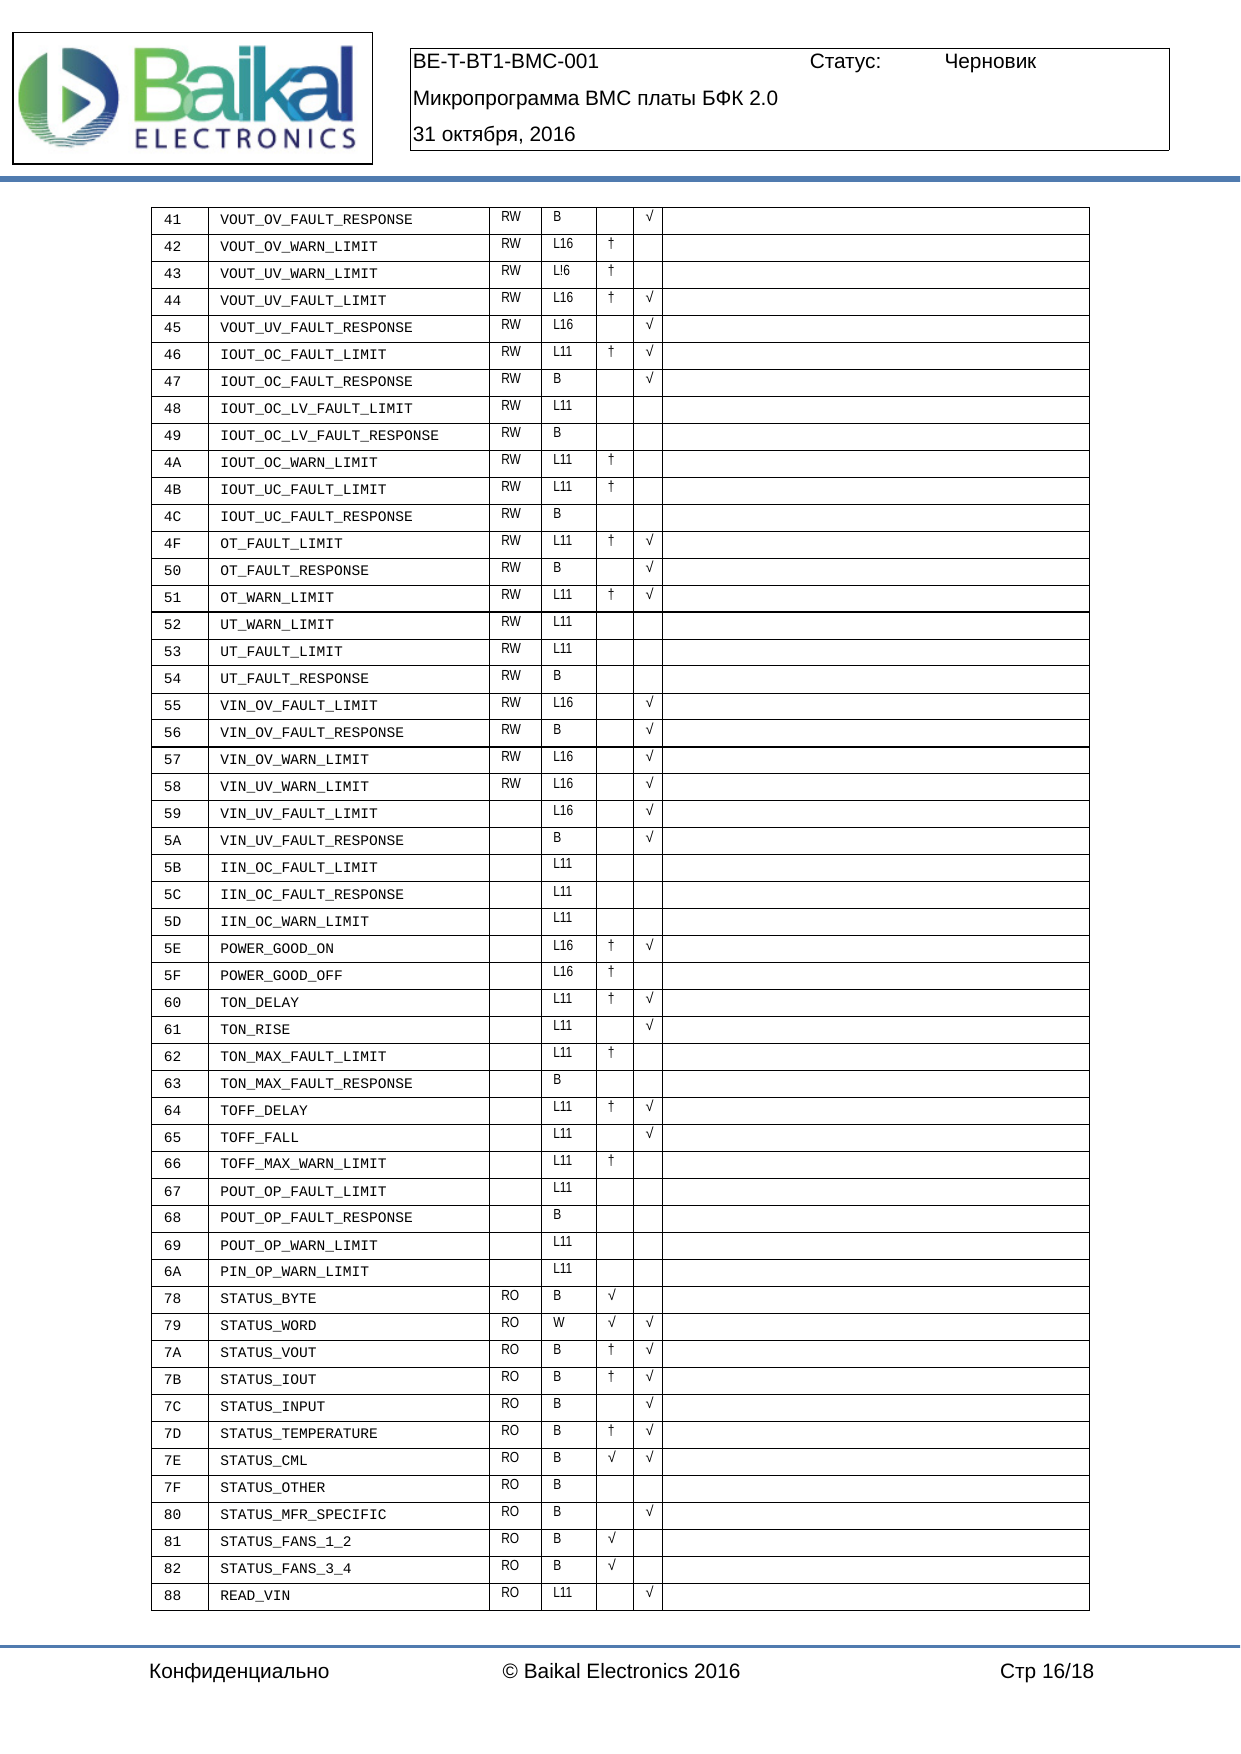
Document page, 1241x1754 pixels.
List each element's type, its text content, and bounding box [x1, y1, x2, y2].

table_cell OT_FAULT_LIMIT [209, 532, 489, 557]
table_cell 53 [152, 640, 208, 665]
table_cell [663, 855, 1089, 881]
table_cell TOFF_FALL [209, 1125, 489, 1151]
table_cell √ [634, 1503, 662, 1529]
table_cell RW [490, 640, 541, 665]
table_cell L11 [542, 1125, 596, 1151]
table_cell L11 [542, 397, 596, 423]
table_cell √ [634, 936, 662, 962]
table_cell W [542, 1314, 596, 1340]
table_cell L11 [542, 451, 596, 477]
table_cell [597, 1125, 633, 1151]
table_cell RW [490, 586, 541, 611]
table_cell √ [634, 1584, 662, 1610]
table_cell [663, 666, 1089, 692]
table_cell † [597, 1044, 633, 1070]
table_cell [663, 1233, 1089, 1259]
table_cell STATUS_OTHER [209, 1476, 489, 1502]
table_cell STATUS_CML [209, 1449, 489, 1475]
table_cell IIN_OC_FAULT_RESPONSE [209, 882, 489, 908]
table_cell √ [634, 990, 662, 1016]
table_cell [663, 1557, 1089, 1583]
table_cell [663, 1476, 1089, 1502]
table_cell L16 [542, 289, 596, 315]
table_cell [597, 397, 633, 423]
table_cell RW [490, 208, 541, 234]
table_cell [490, 1152, 541, 1178]
table_cell POUT_OP_FAULT_RESPONSE [209, 1206, 489, 1232]
table_cell 82 [152, 1557, 208, 1583]
table_cell [663, 1071, 1089, 1097]
table_cell [634, 1179, 662, 1205]
table_cell STATUS_INPUT [209, 1395, 489, 1421]
table_cell RW [490, 748, 541, 773]
table_cell RO [490, 1395, 541, 1421]
table_cell 69 [152, 1233, 208, 1259]
table_cell RO [490, 1449, 541, 1475]
table_cell B [542, 424, 596, 449]
table_cell [597, 559, 633, 584]
table_cell [597, 882, 633, 908]
table_cell [663, 424, 1089, 449]
table_cell 47 [152, 370, 208, 396]
table_cell [663, 289, 1089, 315]
table_cell 51 [152, 586, 208, 611]
table_cell 42 [152, 235, 208, 261]
table_cell L11 [542, 1260, 596, 1286]
table_cell [597, 801, 633, 827]
table_cell [490, 801, 541, 827]
table_cell STATUS_FANS_1_2 [209, 1530, 489, 1556]
table_cell [663, 451, 1089, 477]
table_cell [663, 343, 1089, 369]
table_cell RW [490, 532, 541, 557]
table_cell B [542, 1422, 596, 1448]
table_cell UT_FAULT_LIMIT [209, 640, 489, 665]
table_cell B [542, 370, 596, 396]
table_cell √ [634, 720, 662, 746]
table_cell [490, 1071, 541, 1097]
table_cell [634, 1152, 662, 1178]
table_cell RO [490, 1368, 541, 1394]
table_cell L16 [542, 801, 596, 827]
table_cell [634, 613, 662, 638]
table_cell 49 [152, 424, 208, 449]
table_cell B [542, 1287, 596, 1313]
table_cell [597, 505, 633, 531]
table_cell √ [597, 1530, 633, 1556]
table_cell L11 [542, 1233, 596, 1259]
table_cell STATUS_VOUT [209, 1341, 489, 1367]
table_cell B [542, 208, 596, 234]
table_cell √ [634, 801, 662, 827]
table_cell RO [490, 1422, 541, 1448]
table_cell 5D [152, 909, 208, 935]
table_cell √ [634, 586, 662, 611]
table_cell 80 [152, 1503, 208, 1529]
table_cell RW [490, 559, 541, 584]
table_cell L11 [542, 1179, 596, 1205]
table_cell POWER_GOOD_ON [209, 936, 489, 962]
table_cell [634, 855, 662, 881]
table_cell [634, 451, 662, 477]
table_cell √ [634, 1449, 662, 1475]
table_cell [597, 1503, 633, 1529]
table_cell [597, 208, 633, 234]
table_cell [490, 855, 541, 881]
table_cell [663, 1098, 1089, 1124]
table_cell 61 [152, 1017, 208, 1043]
table_cell [663, 208, 1089, 234]
table_cell [490, 828, 541, 854]
table_cell √ [634, 1395, 662, 1421]
table_cell RW [490, 343, 541, 369]
table_cell RW [490, 289, 541, 315]
table_cell [597, 1071, 633, 1097]
table_cell L11 [542, 882, 596, 908]
table_cell POUT_OP_WARN_LIMIT [209, 1233, 489, 1259]
table_cell [663, 1584, 1089, 1610]
table_cell [663, 613, 1089, 638]
table_cell 52 [152, 613, 208, 638]
table_cell [663, 828, 1089, 854]
table_cell 56 [152, 720, 208, 746]
table_cell 65 [152, 1125, 208, 1151]
table_cell 43 [152, 262, 208, 288]
table_cell † [597, 1368, 633, 1394]
table_cell [490, 963, 541, 989]
table_cell [490, 909, 541, 935]
table_cell 5B [152, 855, 208, 881]
picture [14, 33, 205, 52]
table_cell 60 [152, 990, 208, 1016]
table_cell TON_MAX_FAULT_RESPONSE [209, 1071, 489, 1097]
table_cell [663, 694, 1089, 719]
table_cell VIN_UV_FAULT_LIMIT [209, 801, 489, 827]
table_cell † [597, 586, 633, 611]
table_cell VIN_UV_WARN_LIMIT [209, 774, 489, 800]
table_cell L16 [542, 235, 596, 261]
table_cell [490, 1179, 541, 1205]
table_cell READ_VIN [209, 1584, 489, 1610]
table_cell 4B [152, 478, 208, 503]
table_cell [663, 1287, 1089, 1313]
table_cell L11 [542, 343, 596, 369]
table_cell OT_WARN_LIMIT [209, 586, 489, 611]
table_cell RW [490, 235, 541, 261]
table_cell [663, 640, 1089, 665]
table_cell IOUT_OC_LV_FAULT_RESPONSE [209, 424, 489, 449]
table_cell STATUS_FANS_3_4 [209, 1557, 489, 1583]
table_cell UT_FAULT_RESPONSE [209, 666, 489, 692]
table_cell B [542, 1395, 596, 1421]
table_cell 6A [152, 1260, 208, 1286]
table_cell [597, 424, 633, 449]
table_cell [634, 262, 662, 288]
table_cell L11 [542, 855, 596, 881]
table_cell TOFF_DELAY [209, 1098, 489, 1124]
table_cell B [542, 1368, 596, 1394]
table_cell [663, 316, 1089, 342]
table_cell [663, 1206, 1089, 1232]
table_cell RW [490, 370, 541, 396]
table_cell L11 [542, 1152, 596, 1178]
table_cell TOFF_MAX_WARN_LIMIT [209, 1152, 489, 1178]
table_cell VIN_OV_FAULT_RESPONSE [209, 720, 489, 746]
table_cell [634, 963, 662, 989]
table_cell [663, 801, 1089, 827]
table_cell L11 [542, 1044, 596, 1070]
table_cell √ [634, 1368, 662, 1394]
table_cell [490, 1125, 541, 1151]
table_cell RO [490, 1530, 541, 1556]
table_cell [634, 1260, 662, 1286]
table_cell L11 [542, 586, 596, 611]
table_cell 4C [152, 505, 208, 531]
table_cell [663, 1530, 1089, 1556]
table_cell [597, 316, 633, 342]
table_cell 7B [152, 1368, 208, 1394]
table_cell VIN_UV_FAULT_RESPONSE [209, 828, 489, 854]
table_cell [663, 882, 1089, 908]
table_cell L11 [542, 1098, 596, 1124]
table_cell 5E [152, 936, 208, 962]
table_cell [663, 532, 1089, 557]
table_cell 7C [152, 1395, 208, 1421]
table_cell 62 [152, 1044, 208, 1070]
table_cell [597, 855, 633, 881]
table_cell L16 [542, 694, 596, 719]
table_cell RW [490, 613, 541, 638]
table_cell √ [634, 559, 662, 584]
table_cell [597, 694, 633, 719]
table_cell † [597, 963, 633, 989]
table_cell 5C [152, 882, 208, 908]
table_cell RO [490, 1341, 541, 1367]
table_cell [634, 909, 662, 935]
table_cell [663, 1260, 1089, 1286]
table_cell √ [634, 316, 662, 342]
table_cell [597, 720, 633, 746]
table_cell L11 [542, 990, 596, 1016]
table_cell √ [634, 694, 662, 719]
table_cell STATUS_IOUT [209, 1368, 489, 1394]
table_cell VOUT_OV_FAULT_RESPONSE [209, 208, 489, 234]
table_cell [663, 720, 1089, 746]
table_cell [663, 1125, 1089, 1151]
table_cell [597, 1395, 633, 1421]
table_cell [663, 1314, 1089, 1340]
table_cell [597, 1260, 633, 1286]
table_cell L16 [542, 316, 596, 342]
table_cell B [542, 1557, 596, 1583]
table_cell 55 [152, 694, 208, 719]
table_cell [663, 1044, 1089, 1070]
table_cell [663, 963, 1089, 989]
table_cell [663, 1449, 1089, 1475]
table_cell RW [490, 774, 541, 800]
table_cell † [597, 478, 633, 503]
table_cell † [597, 1098, 633, 1124]
table_cell 68 [152, 1206, 208, 1232]
table_cell B [542, 1341, 596, 1367]
table_cell 57 [152, 748, 208, 773]
table_cell [634, 640, 662, 665]
table_cell 66 [152, 1152, 208, 1178]
table_cell † [597, 343, 633, 369]
table_cell RO [490, 1314, 541, 1340]
table_cell [597, 1476, 633, 1502]
table_cell STATUS_BYTE [209, 1287, 489, 1313]
table_cell † [597, 1422, 633, 1448]
table_cell POWER_GOOD_OFF [209, 963, 489, 989]
table_cell B [542, 559, 596, 584]
table_cell [597, 1206, 633, 1232]
table_cell √ [634, 1422, 662, 1448]
table_cell [663, 370, 1089, 396]
table_cell [663, 1179, 1089, 1205]
table_cell 7E [152, 1449, 208, 1475]
table_cell √ [634, 1017, 662, 1043]
table_cell B [542, 1503, 596, 1529]
table_cell IIN_OC_WARN_LIMIT [209, 909, 489, 935]
table_cell [634, 1233, 662, 1259]
table_cell [634, 882, 662, 908]
table_cell [597, 1233, 633, 1259]
table_cell IIN_OC_FAULT_LIMIT [209, 855, 489, 881]
table_cell 59 [152, 801, 208, 827]
table_cell √ [634, 1098, 662, 1124]
table_cell † [597, 532, 633, 557]
table_cell TON_MAX_FAULT_LIMIT [209, 1044, 489, 1070]
table_cell √ [634, 343, 662, 369]
table_cell RW [490, 262, 541, 288]
table_cell [597, 748, 633, 773]
table_cell TON_DELAY [209, 990, 489, 1016]
table_cell L16 [542, 963, 596, 989]
table_cell [490, 1098, 541, 1124]
table_cell [663, 990, 1089, 1016]
table_cell RW [490, 316, 541, 342]
table_cell 78 [152, 1287, 208, 1313]
table_cell IOUT_UC_FAULT_RESPONSE [209, 505, 489, 531]
table_cell 41 [152, 208, 208, 234]
table_cell √ [634, 1341, 662, 1367]
table_cell [597, 666, 633, 692]
table_cell [663, 262, 1089, 288]
table_cell STATUS_MFR_SPECIFIC [209, 1503, 489, 1529]
table_cell PIN_OP_WARN_LIMIT [209, 1260, 489, 1286]
table_cell 44 [152, 289, 208, 315]
table_cell 48 [152, 397, 208, 423]
table_cell [597, 774, 633, 800]
table_cell † [597, 289, 633, 315]
table_cell √ [634, 208, 662, 234]
table_cell † [597, 235, 633, 261]
table_cell [663, 235, 1089, 261]
table_cell RO [490, 1287, 541, 1313]
table_cell [663, 936, 1089, 962]
table_cell RW [490, 720, 541, 746]
table_cell 5A [152, 828, 208, 854]
table_cell VOUT_UV_FAULT_RESPONSE [209, 316, 489, 342]
table_cell [490, 1260, 541, 1286]
table_cell [663, 774, 1089, 800]
table_cell VOUT_OV_WARN_LIMIT [209, 235, 489, 261]
table_cell [490, 1017, 541, 1043]
table_cell RW [490, 666, 541, 692]
table_cell √ [597, 1314, 633, 1340]
table_cell [597, 370, 633, 396]
table_cell [597, 640, 633, 665]
table_cell † [597, 1341, 633, 1367]
table_cell √ [634, 828, 662, 854]
table_cell B [542, 1530, 596, 1556]
table_cell √ [597, 1449, 633, 1475]
table_cell IOUT_UC_FAULT_LIMIT [209, 478, 489, 503]
table_cell √ [597, 1557, 633, 1583]
table_cell [663, 1422, 1089, 1448]
table_cell RO [490, 1503, 541, 1529]
table_cell 58 [152, 774, 208, 800]
table_cell B [542, 1071, 596, 1097]
table_cell 7A [152, 1341, 208, 1367]
table_cell VOUT_UV_WARN_LIMIT [209, 262, 489, 288]
table_cell [490, 990, 541, 1016]
table_cell [634, 1530, 662, 1556]
table_cell 88 [152, 1584, 208, 1610]
table_cell 4F [152, 532, 208, 557]
table_cell L11 [542, 1584, 596, 1610]
table_cell [663, 748, 1089, 773]
table_cell 4A [152, 451, 208, 477]
table_cell [663, 586, 1089, 611]
table_cell [597, 1017, 633, 1043]
table_cell √ [634, 532, 662, 557]
table_cell [663, 559, 1089, 584]
table_cell RW [490, 424, 541, 449]
table_cell B [542, 1449, 596, 1475]
table_cell [634, 505, 662, 531]
table_cell VIN_OV_FAULT_LIMIT [209, 694, 489, 719]
table_cell √ [634, 774, 662, 800]
table_cell L16 [542, 936, 596, 962]
table_cell [634, 1476, 662, 1502]
table_cell [597, 613, 633, 638]
table_cell † [597, 451, 633, 477]
table_cell [634, 1044, 662, 1070]
table_cell VOUT_UV_FAULT_LIMIT [209, 289, 489, 315]
table_cell L16 [542, 774, 596, 800]
table_cell [663, 1017, 1089, 1043]
table_cell L11 [542, 532, 596, 557]
table_cell IOUT_OC_FAULT_LIMIT [209, 343, 489, 369]
table_cell [663, 397, 1089, 423]
table_cell [634, 478, 662, 503]
table_cell 7F [152, 1476, 208, 1502]
table_cell B [542, 720, 596, 746]
table_cell [634, 424, 662, 449]
table_cell † [597, 936, 633, 962]
table_cell [634, 1557, 662, 1583]
table_cell [663, 478, 1089, 503]
table_cell √ [634, 1125, 662, 1151]
table_cell UT_WARN_LIMIT [209, 613, 489, 638]
table_cell B [542, 1206, 596, 1232]
table_cell 79 [152, 1314, 208, 1340]
table_cell [663, 1368, 1089, 1394]
table_cell [597, 909, 633, 935]
table_cell L16 [542, 748, 596, 773]
table_cell [597, 1179, 633, 1205]
table_cell [597, 828, 633, 854]
table_cell † [597, 262, 633, 288]
table_cell 45 [152, 316, 208, 342]
table_cell √ [597, 1287, 633, 1313]
table_cell √ [634, 748, 662, 773]
table_cell [634, 397, 662, 423]
table_cell B [542, 666, 596, 692]
table_cell RW [490, 694, 541, 719]
table_cell IOUT_OC_FAULT_RESPONSE [209, 370, 489, 396]
table_cell [663, 1341, 1089, 1367]
table_cell [663, 1152, 1089, 1178]
table_cell [490, 1044, 541, 1070]
table_cell TON_RISE [209, 1017, 489, 1043]
table_cell 46 [152, 343, 208, 369]
table_cell RO [490, 1557, 541, 1583]
table_cell [490, 1206, 541, 1232]
table_cell √ [634, 1314, 662, 1340]
table_cell 7D [152, 1422, 208, 1448]
table_cell 5F [152, 963, 208, 989]
table_cell B [542, 505, 596, 531]
table_cell [663, 1503, 1089, 1529]
table_cell RW [490, 397, 541, 423]
table_cell B [542, 828, 596, 854]
table_cell RW [490, 478, 541, 503]
table_cell L!6 [542, 262, 596, 288]
table_cell STATUS_TEMPERATURE [209, 1422, 489, 1448]
table_cell [663, 909, 1089, 935]
table_cell 63 [152, 1071, 208, 1097]
table_cell [490, 1233, 541, 1259]
table_cell L11 [542, 478, 596, 503]
table_cell [634, 1287, 662, 1313]
table_cell † [597, 1152, 633, 1178]
table_cell RO [490, 1476, 541, 1502]
table_cell √ [634, 370, 662, 396]
table_cell STATUS_WORD [209, 1314, 489, 1340]
table_cell [634, 1206, 662, 1232]
table_cell [634, 666, 662, 692]
table_cell 50 [152, 559, 208, 584]
table_cell 67 [152, 1179, 208, 1205]
table_cell [663, 1395, 1089, 1421]
table_cell B [542, 1476, 596, 1502]
table_cell POUT_OP_FAULT_LIMIT [209, 1179, 489, 1205]
table_cell RO [490, 1584, 541, 1610]
table_cell L11 [542, 1017, 596, 1043]
table_cell IOUT_OC_LV_FAULT_LIMIT [209, 397, 489, 423]
table_cell [490, 882, 541, 908]
table_cell [663, 505, 1089, 531]
table_cell RW [490, 505, 541, 531]
table_cell 81 [152, 1530, 208, 1556]
table_cell † [597, 990, 633, 1016]
table_cell IOUT_OC_WARN_LIMIT [209, 451, 489, 477]
table_cell L11 [542, 909, 596, 935]
table_cell [597, 1584, 633, 1610]
table_cell √ [634, 289, 662, 315]
table_cell L11 [542, 613, 596, 638]
table_cell [634, 235, 662, 261]
table_cell 54 [152, 666, 208, 692]
table_cell [634, 1071, 662, 1097]
table_cell 64 [152, 1098, 208, 1124]
table_cell OT_FAULT_RESPONSE [209, 559, 489, 584]
table_cell RW [490, 451, 541, 477]
table_cell [490, 936, 541, 962]
table_cell VIN_OV_WARN_LIMIT [209, 748, 489, 773]
table_cell L11 [542, 640, 596, 665]
